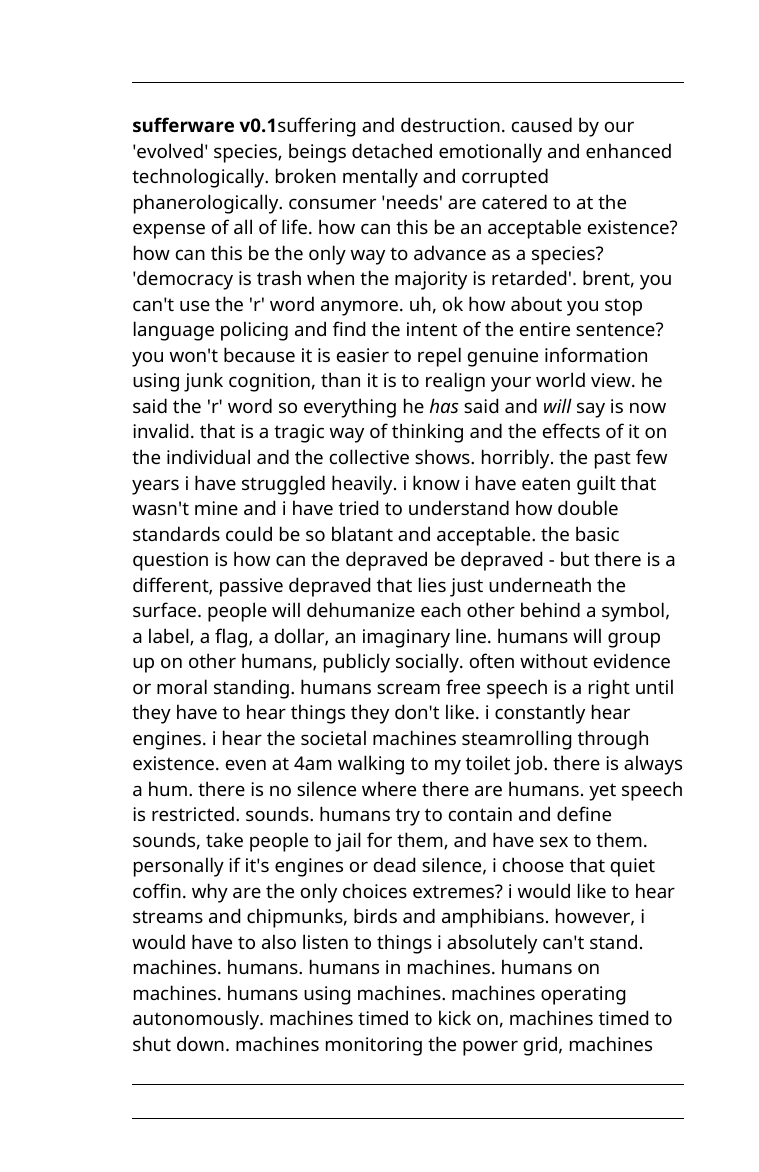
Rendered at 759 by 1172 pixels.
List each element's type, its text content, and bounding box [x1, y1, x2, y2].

text sufferware v0.1suffering and destruction. caused by our 'evolved' species, beings detached emotionally and enhanced technologically. broken mentally and corrupted phanerologically. consumer 'needs' are catered to at the expense of all of life. how can this be an acceptable existence? how can this be the only way to advance as a species? 'democracy is trash when the majority is retarded'. brent, you can't use the 'r' word anymore. uh, ok how about you stop language policing and find the intent of the entire sentence? you won't because it is easier to repel genuine information using junk cognition, than it is to realign your world view. he said the 'r' word so everything he has said and will say is now invalid. that is a tragic way of thinking and the effects of it on the individual and the collective shows. horribly. the past few years i have struggled heavily. i know i have eaten guilt that wasn't mine and i have tried to understand how double standards could be so blatant and acceptable. the basic question is how can the depraved be depraved - but there is a different, passive depraved that lies just underneath the surface. people will dehumanize each other behind a symbol, a label, a flag, a dollar, an imaginary line. humans will group up on other humans, publicly socially. often without evidence or moral standing. humans scream free speech is a right until they have to hear things they don't like. i constantly hear engines. i hear the societal machines steamrolling through existence. even at 4am walking to my toilet job. there is always a hum. there is no silence where there are humans. yet speech is restricted. sounds. humans try to contain and define sounds, take people to jail for them, and have sex to them. personally if it's engines or dead silence, i choose that quiet coffin. why are the only choices extremes? i would like to hear streams and chipmunks, birds and amphibians. however, i would have to also listen to things i absolutely can't stand. machines. humans. humans in machines. humans on machines. humans using machines. machines operating autonomously. machines timed to kick on, machines timed to shut down. machines monitoring the power grid, machines [132, 112, 684, 1057]
